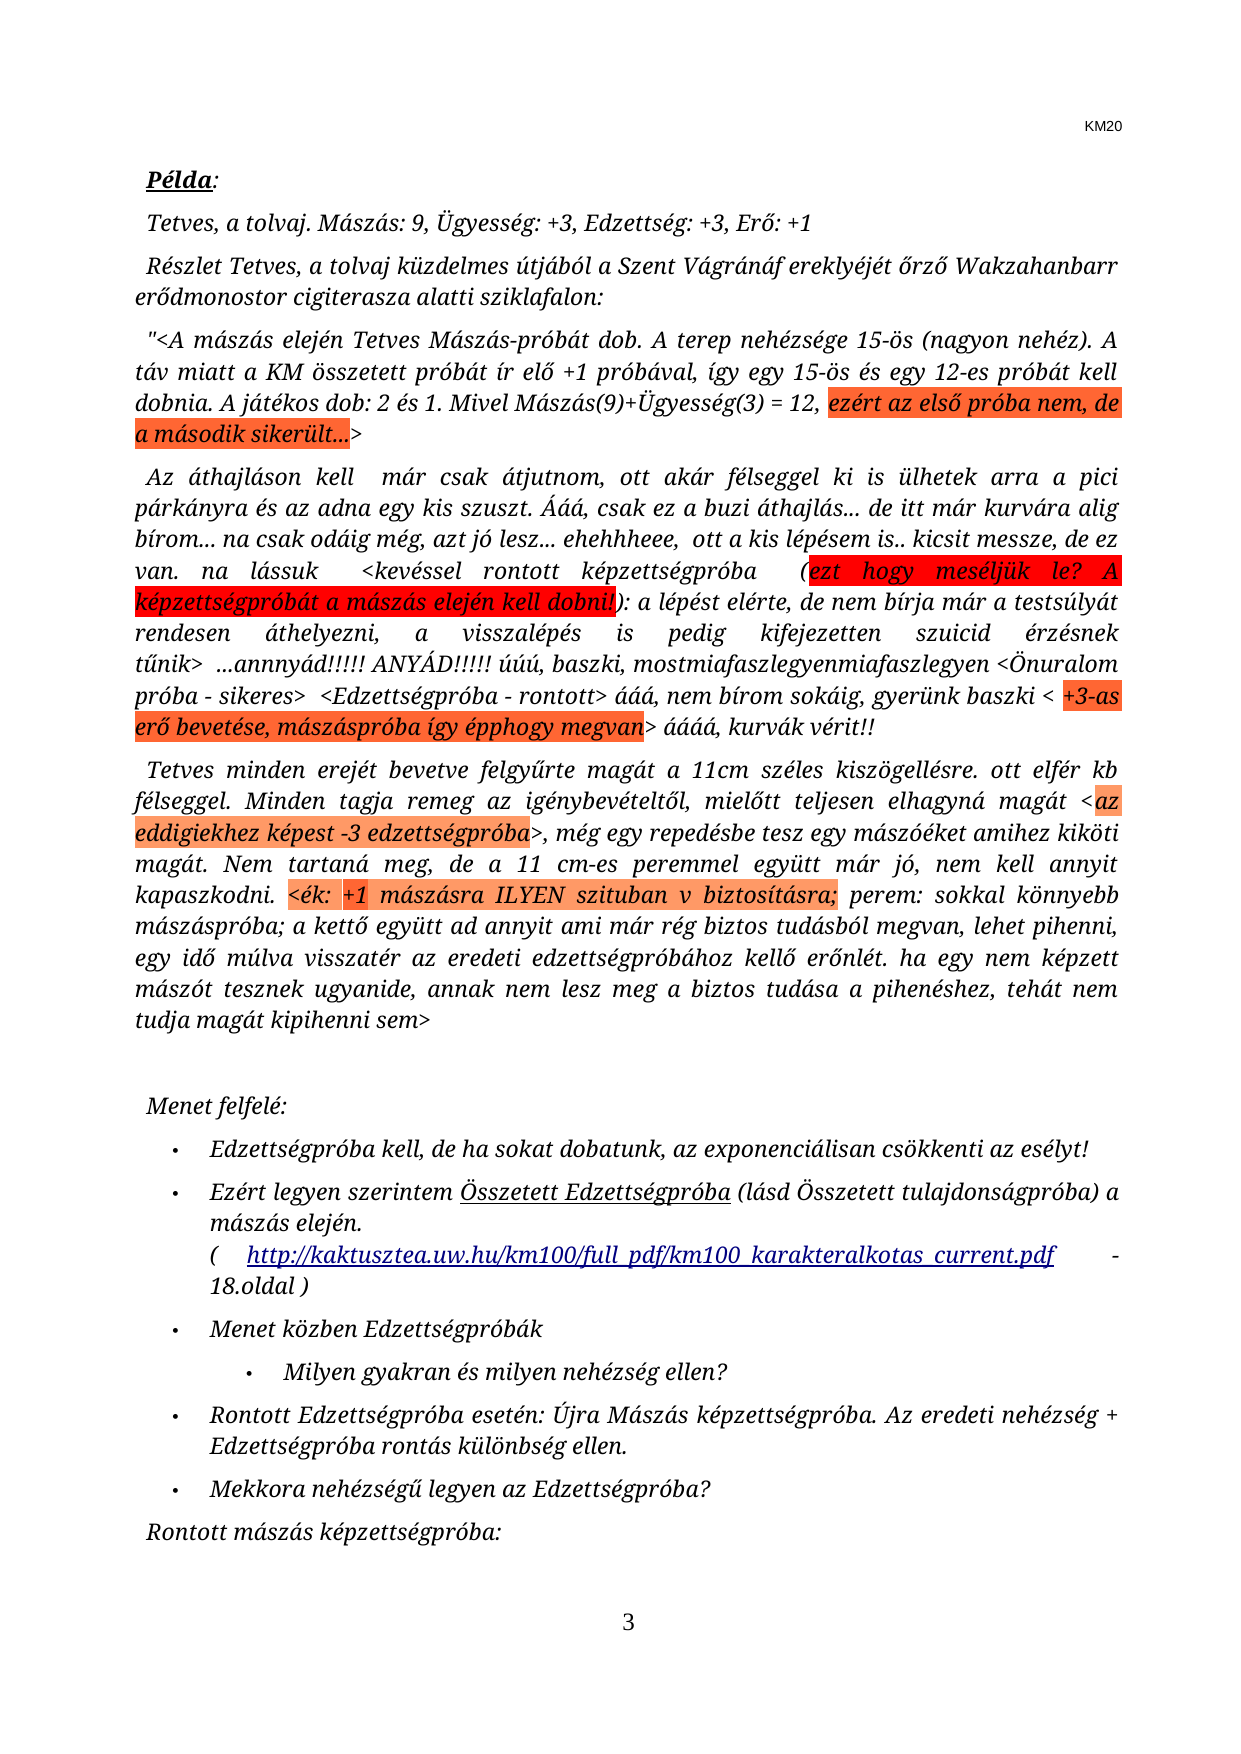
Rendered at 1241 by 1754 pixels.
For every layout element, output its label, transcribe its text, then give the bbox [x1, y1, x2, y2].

text Tetves minden erejét bevetve felgyűrte magát a 11cm széles kiszögellésre. ott elfér kb félseggel. Minden tagja remeg az igénybevételtől, mielőtt teljesen elhagyná magát <az eddigiekhez képest -3 edzettségpróba>, még egy repedésbe tesz egy mászóéket amihez kiköti magát. Nem tartaná meg, de a 11 cm-es peremmel együtt már jó, nem kell annyit kapaszkodni. <ék: +1 mászásra ILYEN szituban v biztosításra; perem: sokkal könnyebb mászáspróba; a kettő együtt ad annyit ami már rég biztos tudásból megvan, lehet pihenni, egy idő múlva visszatér az eredeti edzettségpróbához kellő erőnlét. ha egy nem képzett mászót tesznek ugyanide, annak nem lesz meg a biztos tudása a pihenéshez, tehát nem tudja magát kipihenni sem> [134, 754, 1122, 1035]
text Példa: [134, 164, 1122, 195]
text Az áthajláson kell már csak átjutnom, ott akár félseggel ki is ülhetek arra a pici párkányra és az adna egy kis szuszt. Ááá, csak ez a buzi áthajlás... de itt már kurvára alig bírom... na csak odáig még, azt jó lesz... ehehhheee, ott a kis lépésem is.. kicsit messze, de ez van. na lássuk <kevéssel rontott képzettségpróba (ezt hogy meséljük le? A képzettségpróbát a mászás elején kell dobni!): a lépést elérte, de nem bírja már a testsúlyát rendesen áthelyezni, a visszalépés is pedig kifejezetten szuicid érzésnek tűnik> ...annnyád!!!!! ANYÁD!!!!! úúú, baszki, mostmiafaszlegyenmiafaszlegyen <Önuralom próba - sikeres> <Edzettségpróba - rontott> ááá, nem bírom sokáig, gyerünk baszki < +3-as erő bevetése, mászáspróba így épphogy megvan> áááá, kurvák vérit!! [134, 461, 1122, 742]
list Ezért legyen szerintem Összetett Edzettségpróba (lásd Összetett tulajdonságpróba) a mászás elején. ( http://kaktusztea.uw.hu/km100/full_pdf/km100_karakteralkotas_current.pdf - 18.oldal ) [172, 1176, 1122, 1301]
list Mekkora nehézségű legyen az Edzettségpróba? [172, 1473, 1122, 1504]
text Tetves, a tolvaj. Mászás: 9, Ügyesség: +3, Edzettség: +3, Erő: +1 [134, 207, 1122, 238]
list Milyen gyakran és milyen nehézség ellen? [246, 1356, 1122, 1387]
list Menet közben Edzettségpróbák [172, 1313, 1122, 1344]
text Részlet Tetves, a tolvaj küzdelmes útjából a Szent Vágránáf ereklyéjét őrző Wakzahanbarr erődmonostor cigiterasza alatti sziklafalon: [134, 250, 1122, 312]
text "<A mászás elején Tetves Mászás-próbát dob. A terep nehézsége 15-ös (nagyon nehéz). A táv miatt a KM összetett próbát ír elő +1 próbával, így egy 15-ös és egy 12-es próbát kell dobnia. A játékos dob: 2 és 1. Mivel Mászás(9)+Ügyesség(3) = 12, ezért az első próba nem, de a második sikerült...> [134, 324, 1122, 449]
text Rontott mászás képzettségpróba: [134, 1516, 1122, 1547]
list Edzettségpróba kell, de ha sokat dobatunk, az exponenciálisan csökkenti az esélyt! [172, 1133, 1122, 1164]
text Menet felfelé: [134, 1090, 1122, 1121]
list Rontott Edzettségpróba esetén: Újra Mászás képzettségpróba. Az eredeti nehézség + Edzettségpróba rontás különbség ellen. [172, 1399, 1122, 1461]
